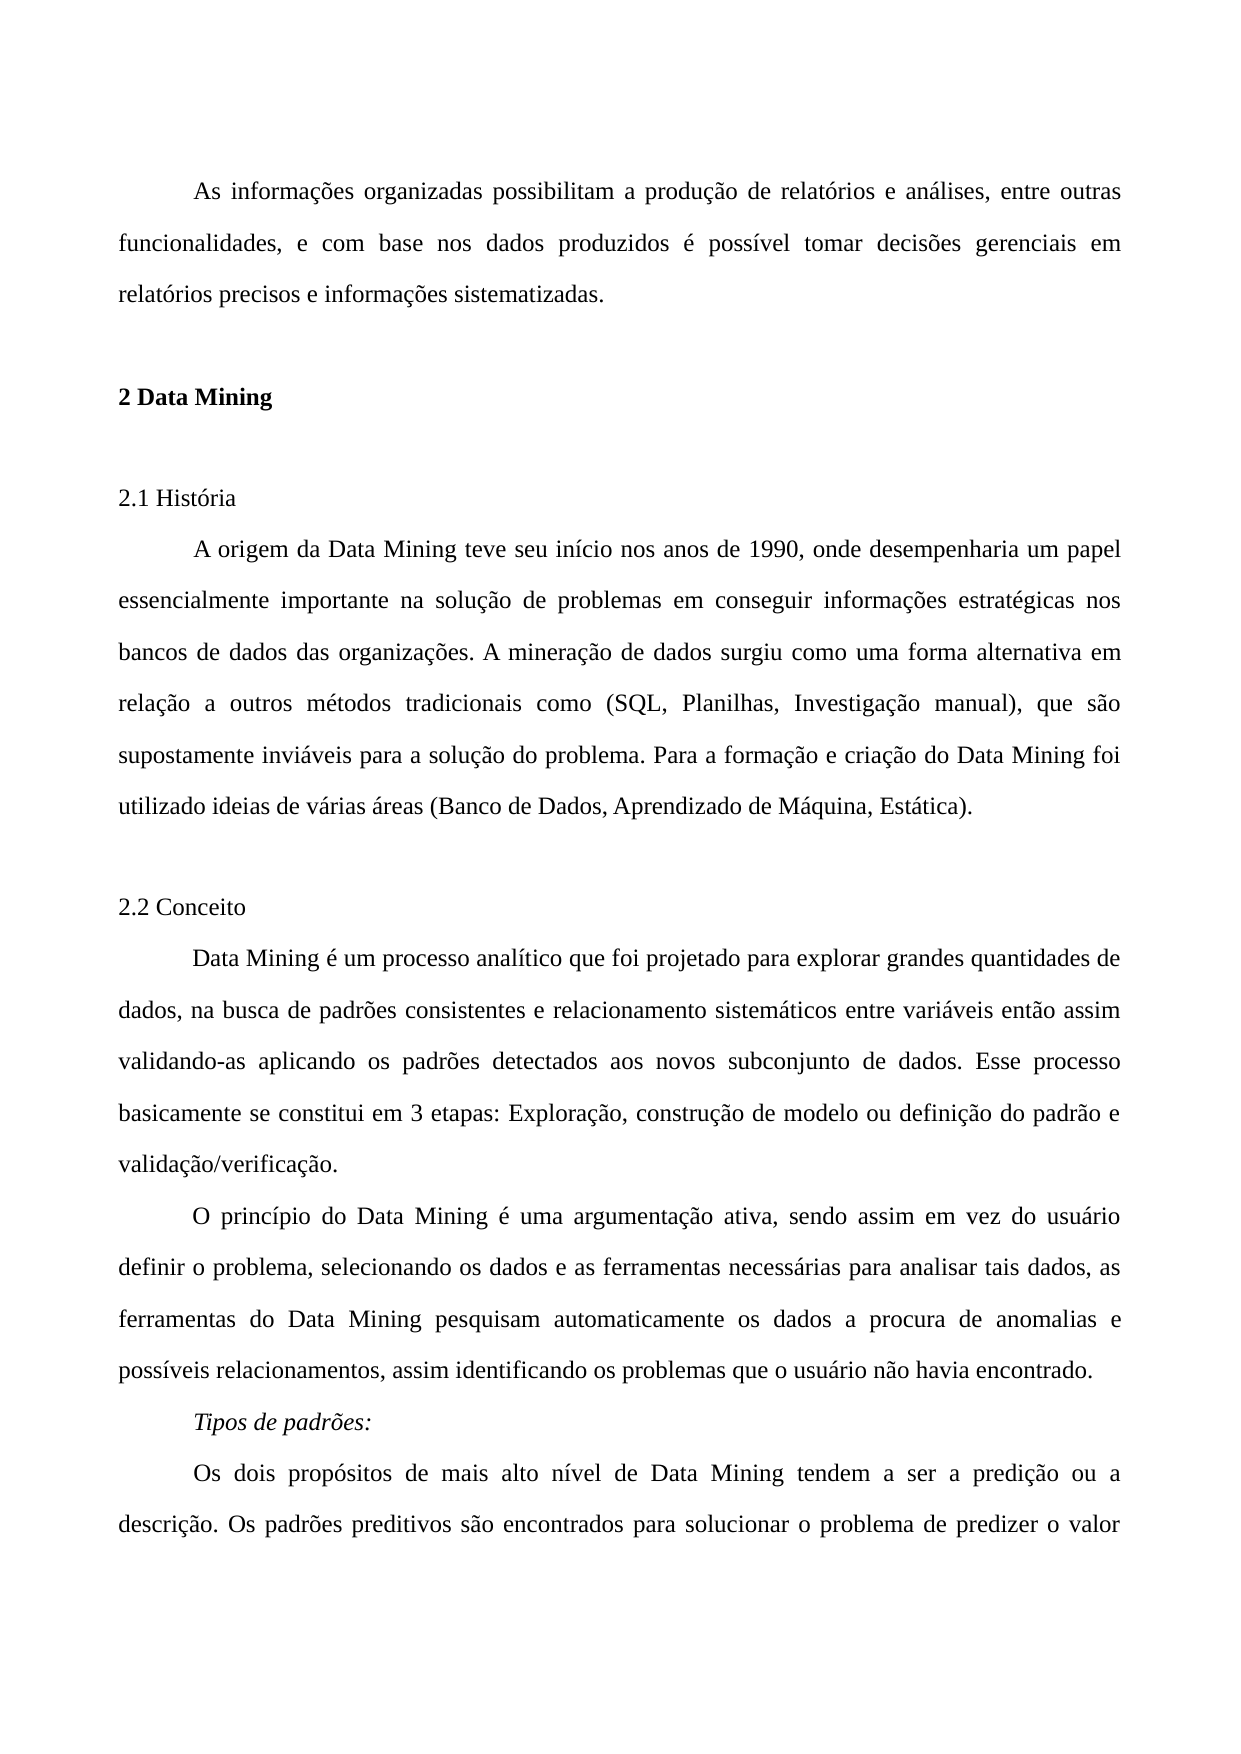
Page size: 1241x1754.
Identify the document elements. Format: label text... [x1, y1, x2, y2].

text A origem da Data Mining teve seu início nos anos de 1990, onde desempenharia um papel essencialmente importante na solução de problemas em conseguir informações estratégicas nos bancos de dados das organizações. A mineração de dados surgiu como uma forma alternativa em relação a outros métodos tradicionais como (SQL, Planilhas, Investigação manual), que são supostamente inviáveis para a solução do problema. Para a formação e criação do Data Mining foi utilizado ideias de várias áreas (Banco de Dados, Aprendizado de Máquina, Estática). [118, 534, 1122, 820]
text Tipos de padrões: [118, 1407, 1122, 1435]
text O princípio do Data Mining é uma argumentação ativa, sendo assim em vez do usuário definir o problema, selecionando os dados e as ferramentas necessárias para analisar tais dados, as ferramentas do Data Mining pesquisam automaticamente os dados a procura de anomalias e possíveis relacionamentos, assim identificando os problemas que o usuário não havia encontrado. [118, 1201, 1122, 1384]
text As informações organizadas possibilitam a produção de relatórios e análises, entre outras funcionalidades, e com base nos dados produzidos é possível tomar decisões gerenciais em relatórios precisos e informações sistematizadas. [118, 176, 1122, 308]
text Data Mining é um processo analítico que foi projetado para explorar grandes quantidades de dados, na busca de padrões consistentes e relacionamento sistemáticos entre variáveis então assim validando-as aplicando os padrões detectados aos novos subconjunto de dados. Esse processo basicamente se constitui em 3 etapas: Exploração, construção de modelo ou definição do padrão e validação/verificação. [118, 943, 1122, 1178]
text 2 Data Mining [118, 382, 1122, 411]
text 2.1 História [118, 483, 1122, 511]
text 2.2 Conceito [118, 892, 1122, 921]
text Os dois propósitos de mais alto nível de Data Mining tendem a ser a predição ou a descrição. Os padrões preditivos são encontrados para solucionar o problema de predizer o valor [118, 1458, 1122, 1538]
